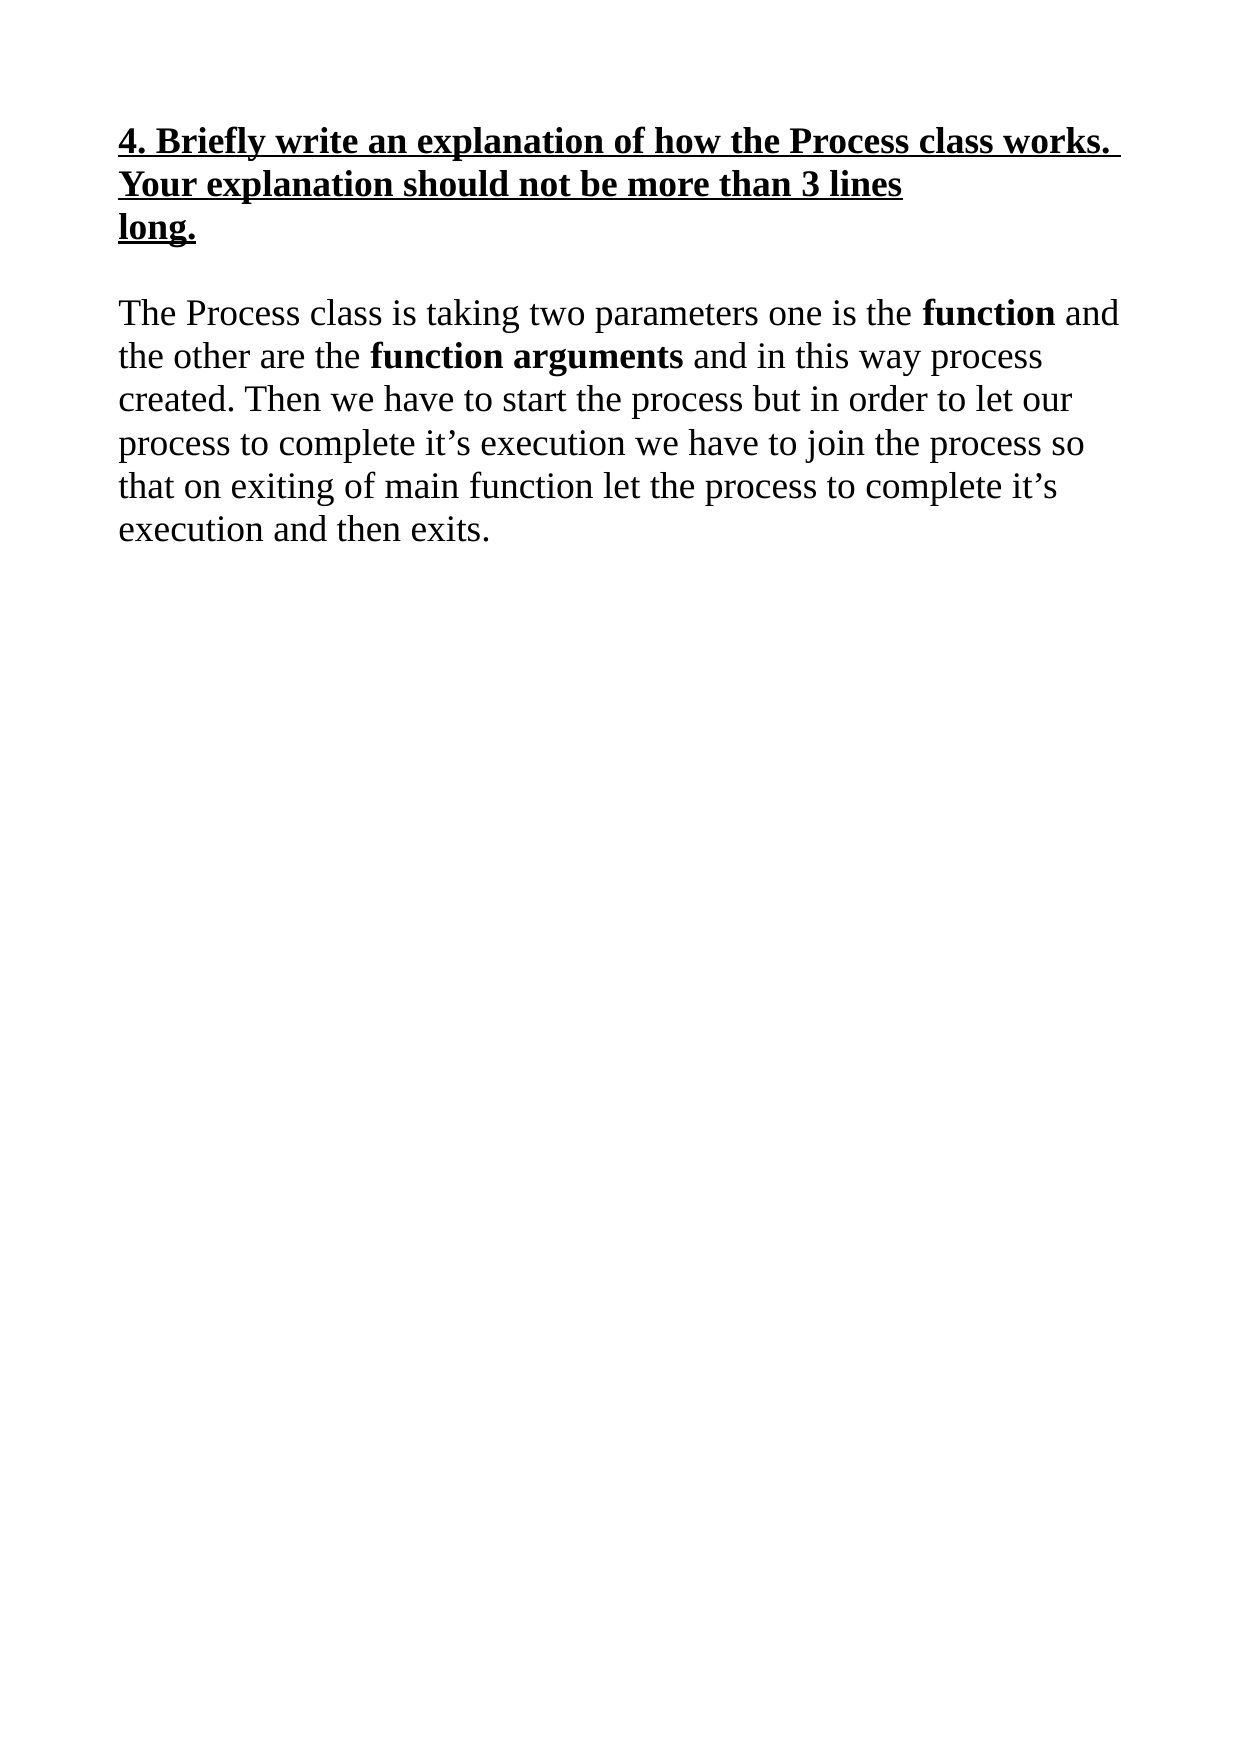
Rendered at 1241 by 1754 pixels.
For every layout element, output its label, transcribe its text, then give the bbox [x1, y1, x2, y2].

text long. [118, 204, 1122, 247]
text 4. Briefly write an explanation of how the Process class works. Your explanation should not be more than 3 lines [118, 118, 1122, 204]
text The Process class is taking two parameters one is the function and the other are the function arguments and in this way process created. Then we have to start the process but in order to let our process to complete it’s execution we have to join the process so that on exiting of main function let the process to complete it’s execution and then exits. [118, 291, 1122, 549]
